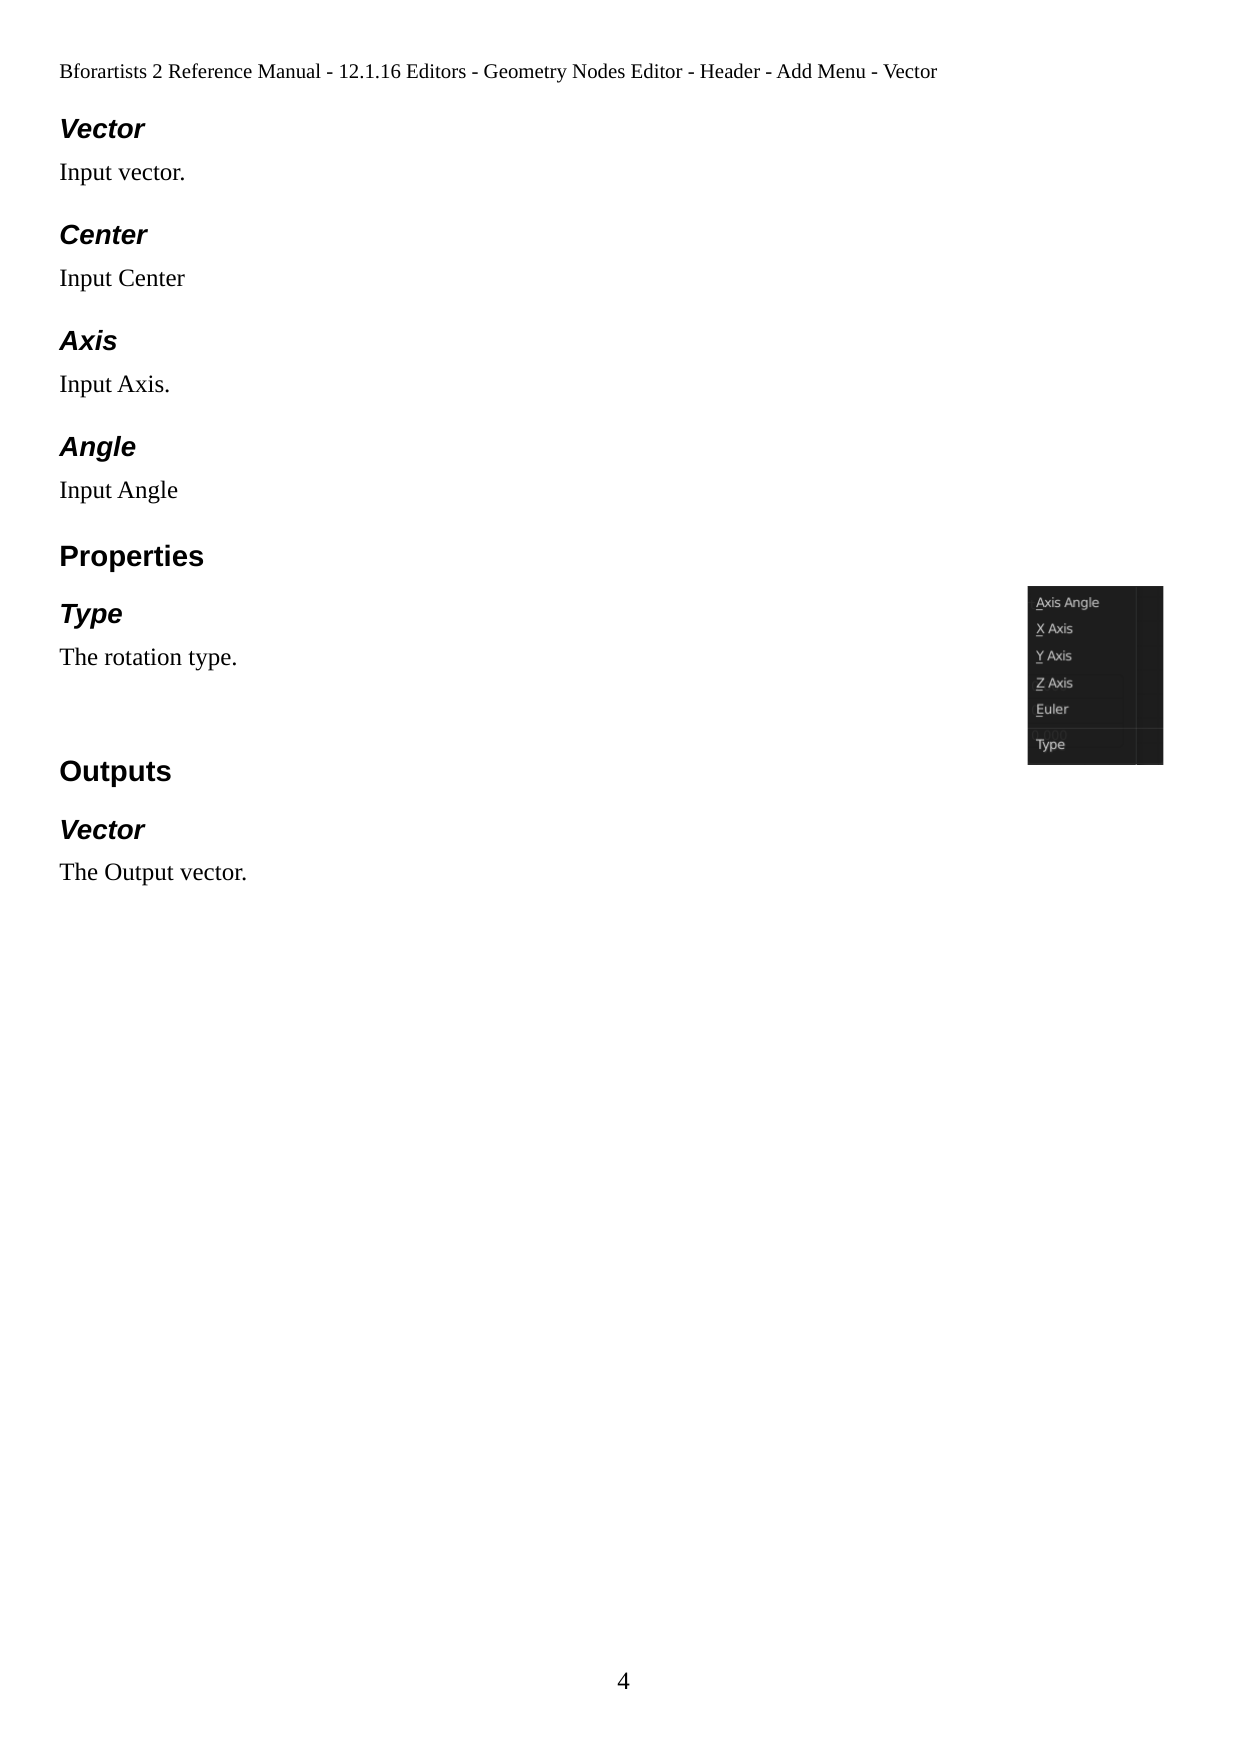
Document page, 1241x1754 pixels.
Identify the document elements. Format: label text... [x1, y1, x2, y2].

text [1164, 642, 1181, 670]
picture [1027, 586, 1164, 765]
text The rotation type. [59, 642, 1027, 670]
subtitle Type [59, 597, 1027, 629]
subtitle Angle [59, 430, 1181, 462]
text Input vector. [59, 157, 1181, 186]
subtitle Center [59, 218, 1181, 250]
text Input Center [59, 263, 1181, 292]
text Input Angle [59, 475, 1181, 503]
subtitle Outputs [59, 754, 1181, 788]
subtitle [1164, 597, 1181, 629]
text The Output vector. [59, 857, 1181, 886]
subtitle Properties [59, 538, 1181, 572]
text Input Axis. [59, 369, 1181, 398]
subtitle Vector [59, 113, 1181, 144]
subtitle Vector [59, 813, 1181, 845]
subtitle Axis [59, 324, 1181, 356]
